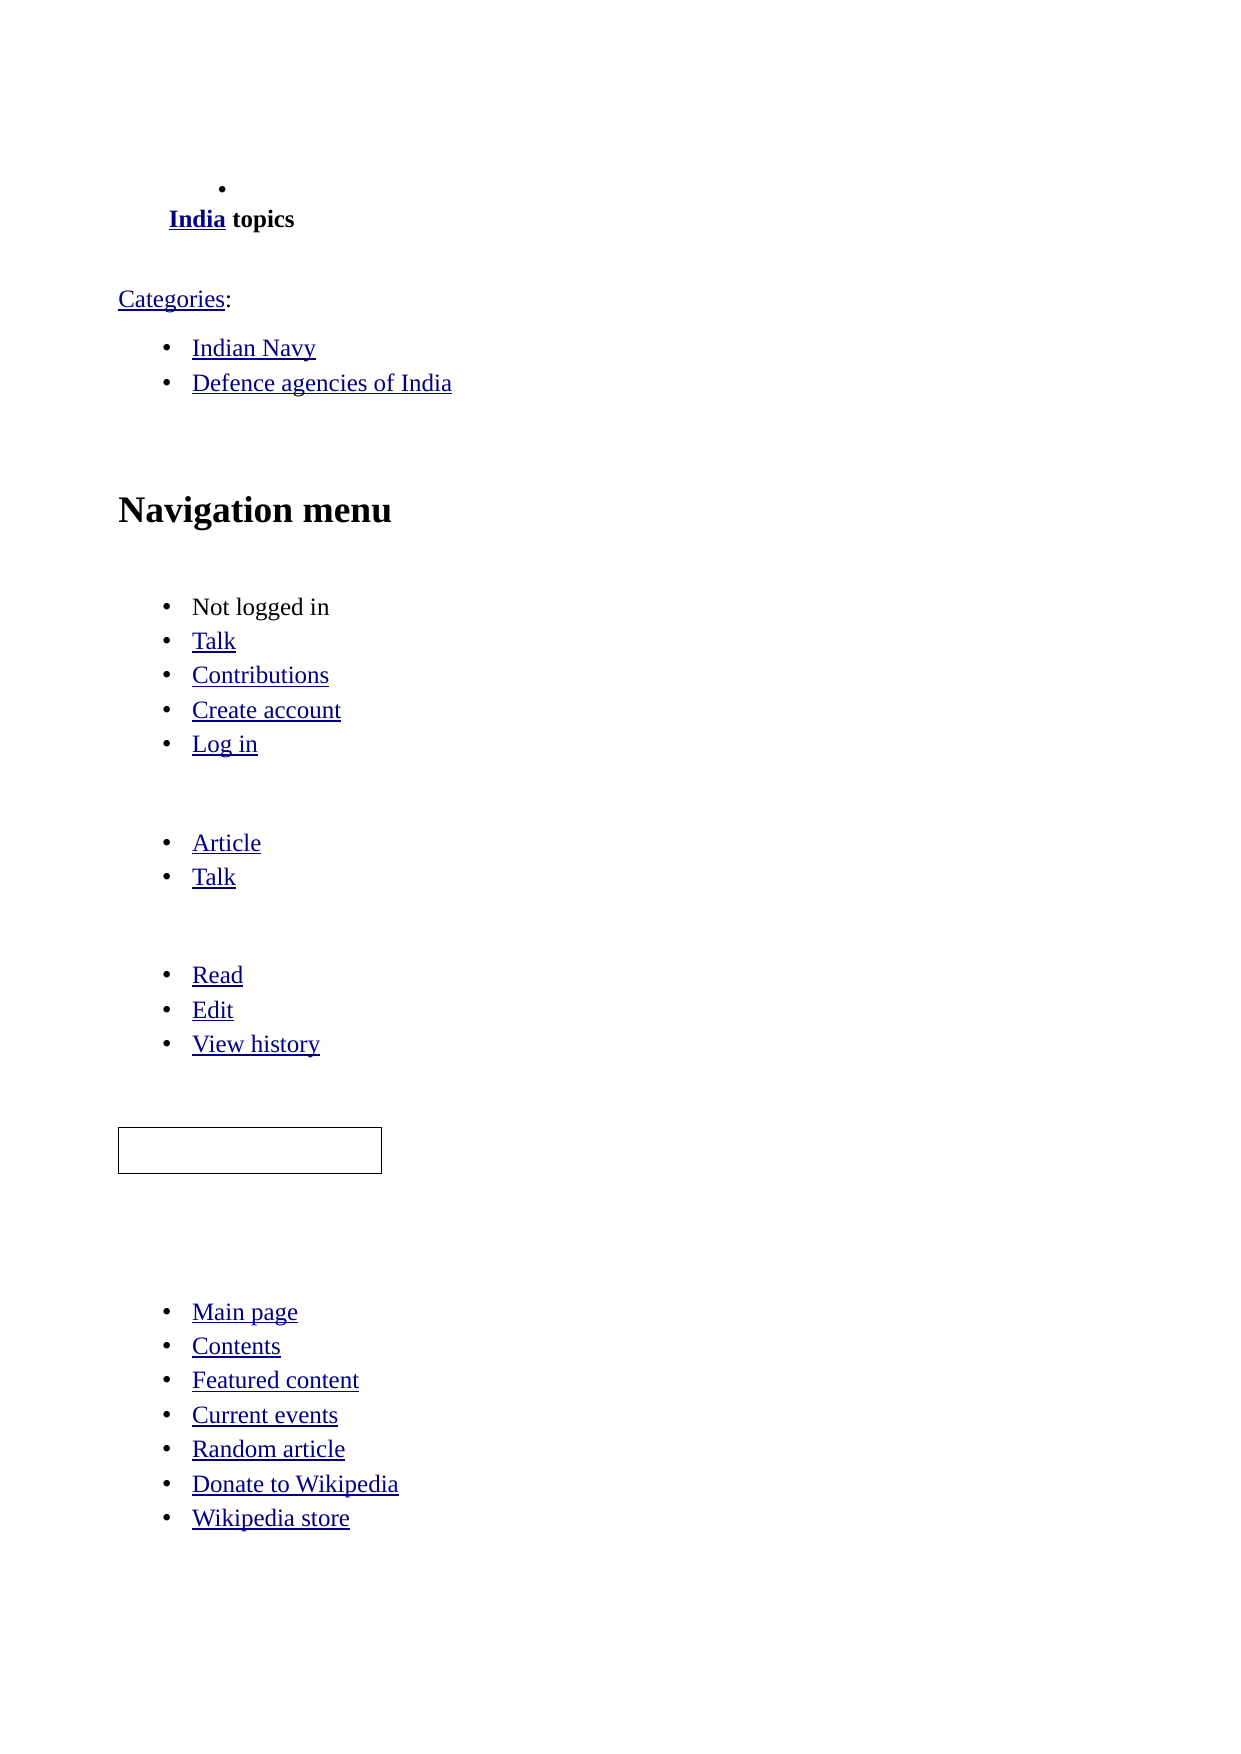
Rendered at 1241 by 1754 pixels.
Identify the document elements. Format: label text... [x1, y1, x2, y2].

list Not logged in [162, 592, 1122, 620]
list Current events [162, 1400, 1122, 1429]
list Wikipedia store [162, 1503, 1122, 1532]
list Edit [162, 995, 1122, 1023]
list Log in [162, 729, 1122, 758]
list Talk [162, 626, 1122, 655]
list Contributions [162, 661, 1122, 689]
list Talk [162, 862, 1122, 891]
list Indian Navy [162, 333, 1122, 362]
list Contents [162, 1331, 1122, 1360]
list Random article [162, 1434, 1122, 1463]
list Featured content [162, 1366, 1122, 1394]
list Main page [162, 1297, 1122, 1325]
list Defence agencies of India [162, 368, 1122, 397]
list Create account [162, 695, 1122, 724]
table_header India topics [118, 172, 303, 235]
list Donate to Wikipedia [162, 1469, 1122, 1498]
text Categories: [118, 284, 1122, 313]
list Article [162, 828, 1122, 856]
list View history [162, 1029, 1122, 1058]
list Read [162, 960, 1122, 989]
subtitle Navigation menu [118, 487, 1122, 530]
